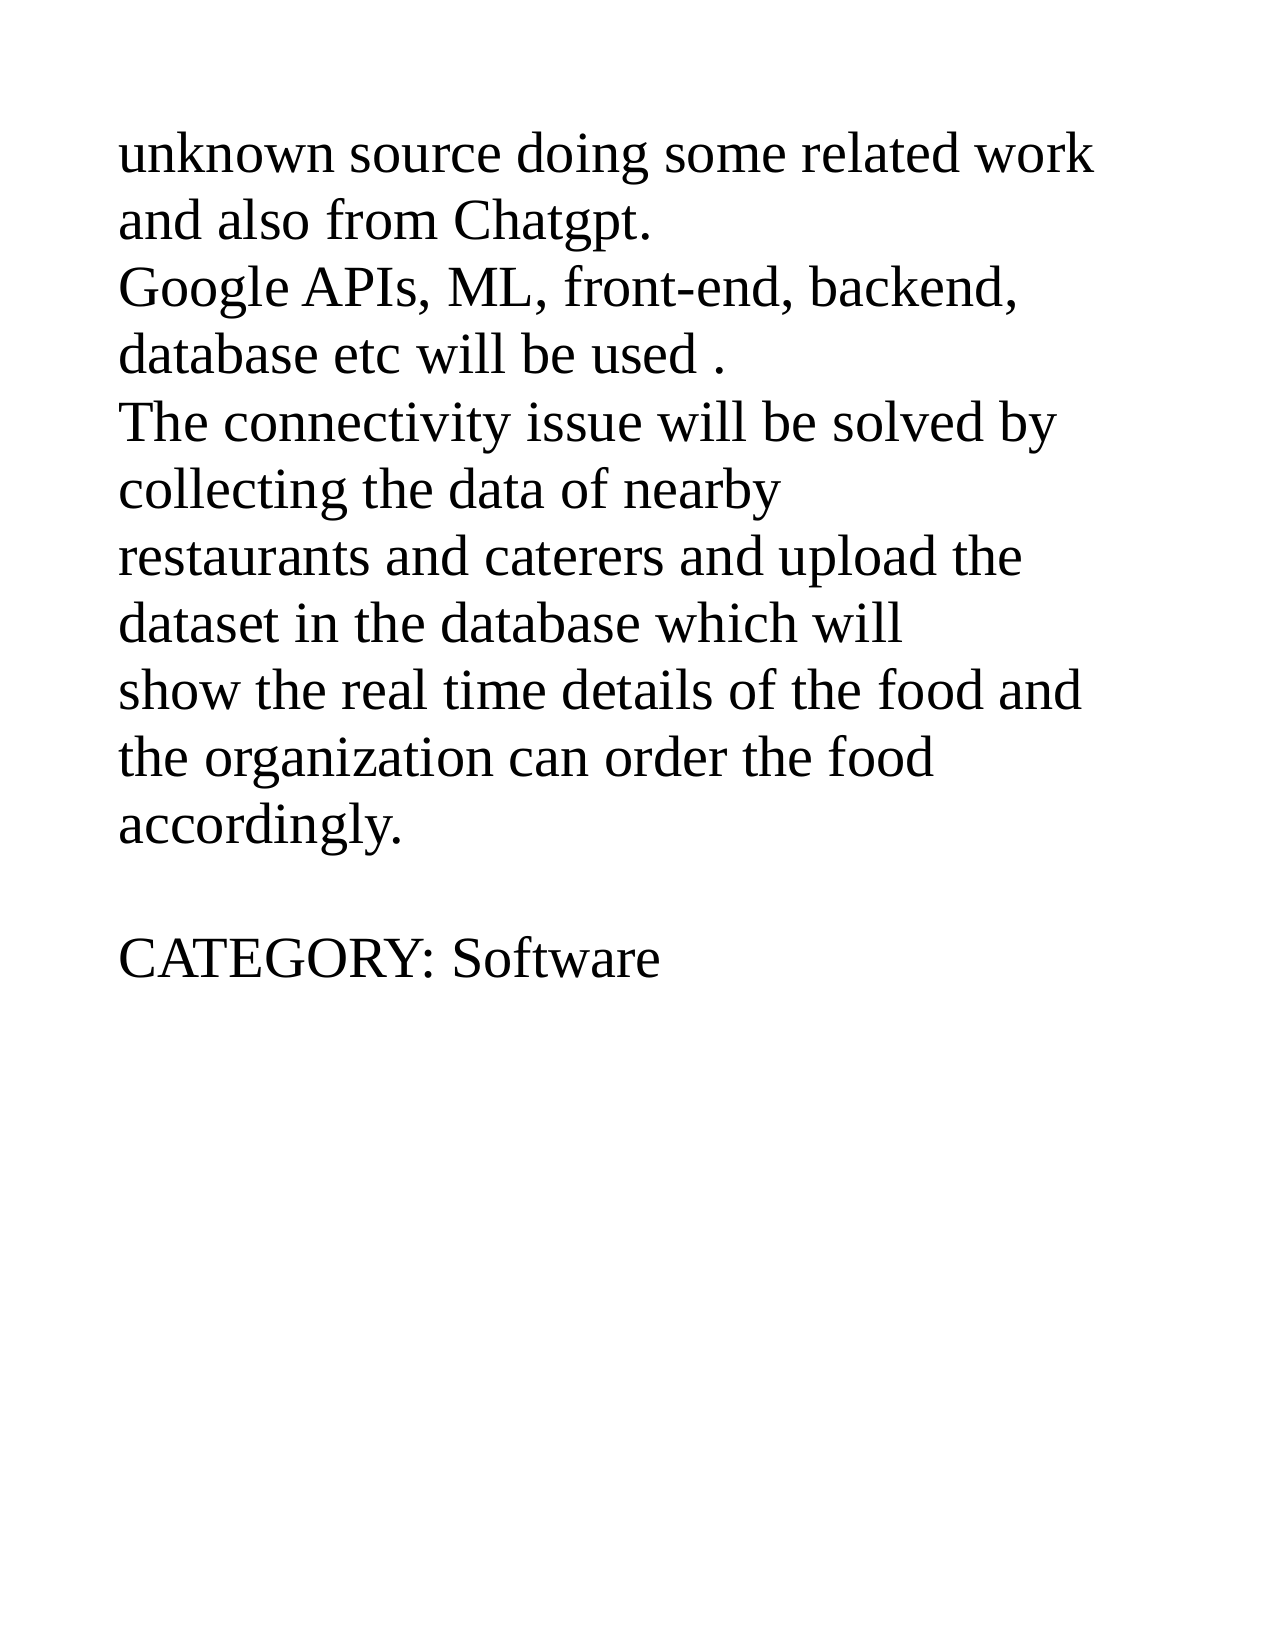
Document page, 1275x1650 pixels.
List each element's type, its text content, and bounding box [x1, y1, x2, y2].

text unknown source doing some related work and also from Chatgpt. [118, 118, 1157, 252]
text CATEGORY: Software [118, 923, 1157, 990]
text restaurants and caterers and upload the dataset in the database which will [118, 521, 1157, 655]
text show the real time details of the food and the organization can order the food [118, 655, 1157, 789]
text accordingly. [118, 789, 1157, 856]
text Google APIs, ML, front-end, backend, database etc will be used . [118, 252, 1157, 386]
text The connectivity issue will be solved by collecting the data of nearby [118, 386, 1157, 521]
